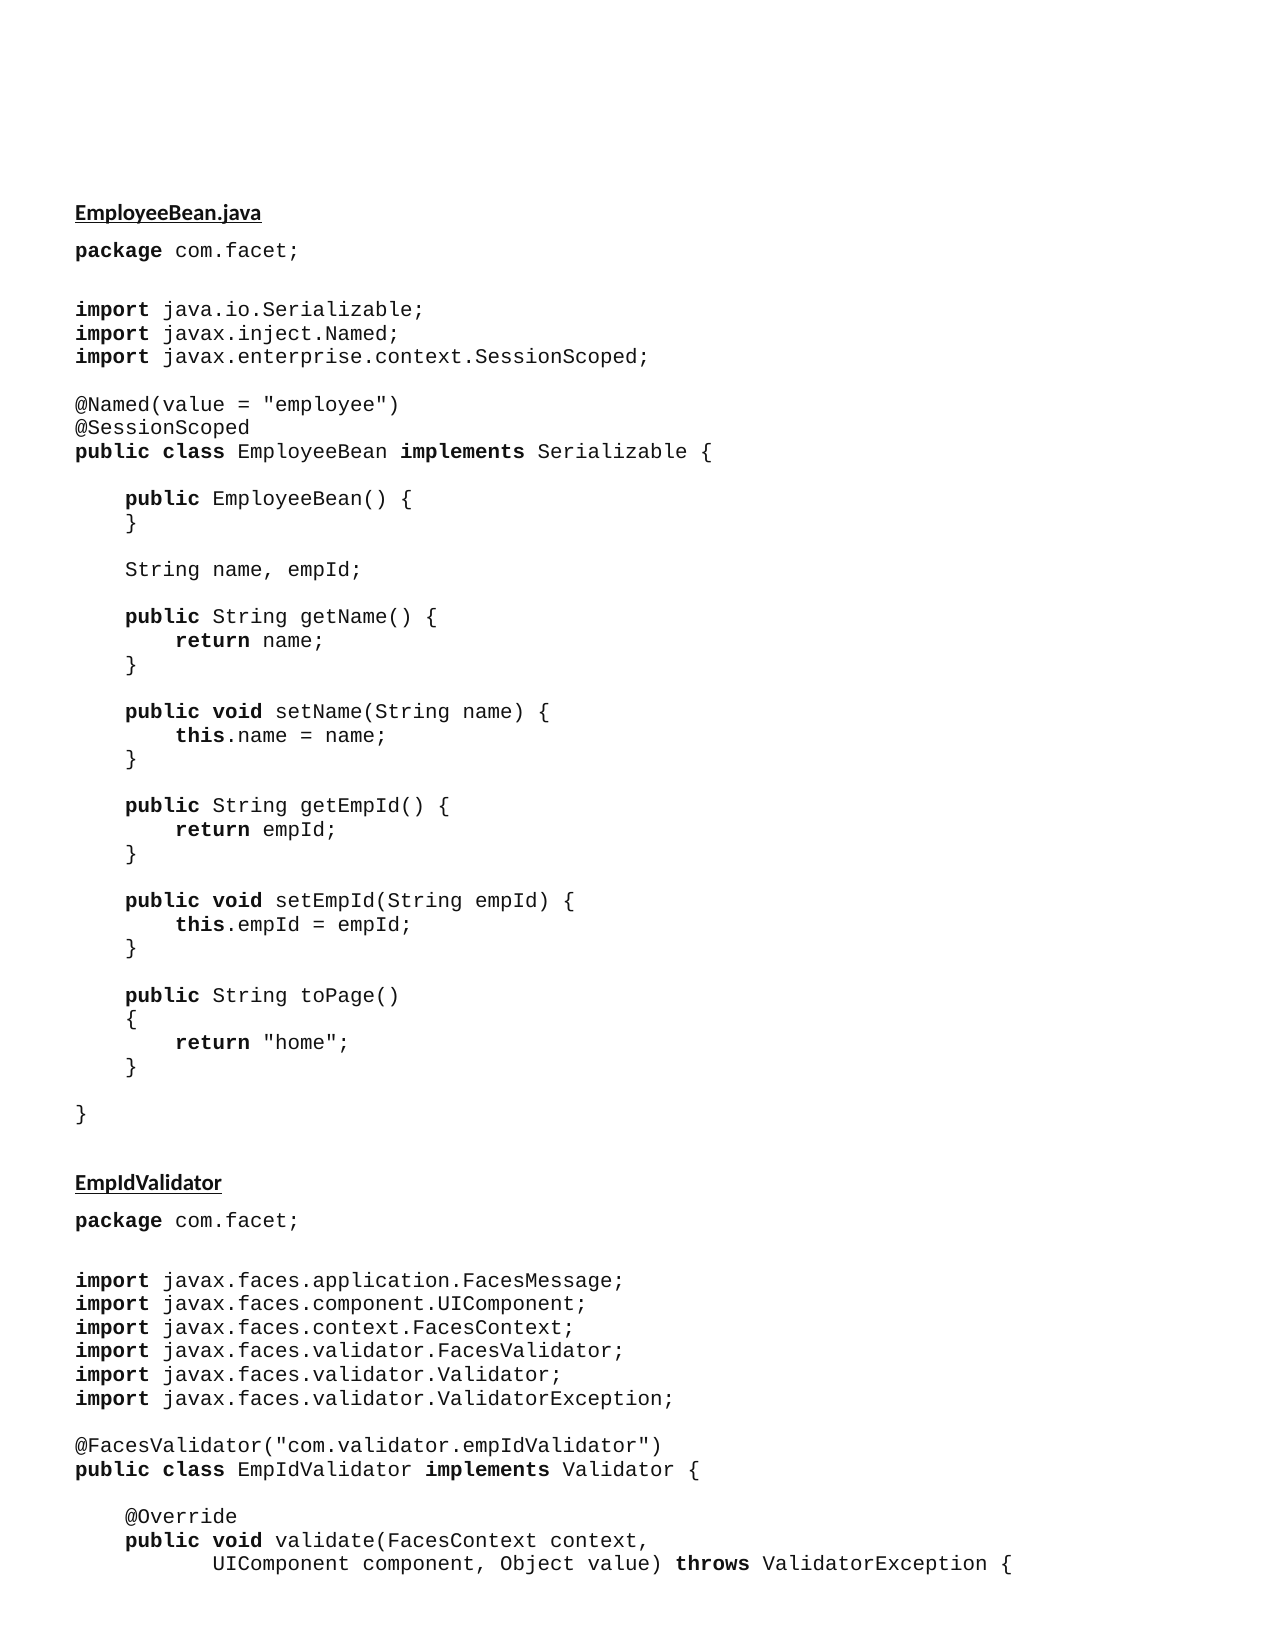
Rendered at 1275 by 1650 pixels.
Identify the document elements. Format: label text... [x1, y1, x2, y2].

text public class EmpIdValidator implements Validator { [75, 1459, 1245, 1482]
text EmployeeBean.java [75, 198, 1245, 226]
text EmpIdValidator [75, 1168, 1245, 1197]
text import javax.faces.application.FacesMessage; [75, 1269, 1245, 1293]
text String name, empId; [75, 559, 1245, 583]
text } [75, 748, 1245, 772]
text { [75, 1008, 1245, 1032]
text } [75, 1103, 1245, 1127]
text import javax.faces.component.UIComponent; [75, 1293, 1245, 1317]
text } [75, 654, 1245, 677]
text import java.io.Serializable; [75, 299, 1245, 323]
text return empId; [75, 819, 1245, 843]
text @Override [75, 1506, 1245, 1530]
text public String toPage() [75, 985, 1245, 1008]
text import javax.faces.validator.ValidatorException; [75, 1388, 1245, 1411]
text public String getEmpId() { [75, 796, 1245, 819]
text } [75, 843, 1245, 866]
text import javax.enterprise.context.SessionScoped; [75, 346, 1245, 370]
text @FacesValidator("com.validator.empIdValidator") [75, 1435, 1245, 1459]
text } [75, 937, 1245, 961]
text package com.facet; [75, 1211, 1245, 1234]
text return "home"; [75, 1032, 1245, 1056]
text public void setEmpId(String empId) { [75, 890, 1245, 914]
text UIComponent component, Object value) throws ValidatorException { [75, 1553, 1245, 1577]
text import javax.faces.context.FacesContext; [75, 1317, 1245, 1341]
text public String getName() { [75, 606, 1245, 630]
text package com.facet; [75, 240, 1245, 263]
text } [75, 1056, 1245, 1079]
text public void setName(String name) { [75, 701, 1245, 724]
text public EmployeeBean() { [75, 488, 1245, 512]
text @SessionScoped [75, 417, 1245, 441]
text public void validate(FacesContext context, [75, 1530, 1245, 1553]
text this.name = name; [75, 724, 1245, 748]
text import javax.inject.Named; [75, 323, 1245, 346]
text @Named(value = "employee") [75, 393, 1245, 417]
text import javax.faces.validator.Validator; [75, 1364, 1245, 1388]
text this.empId = empId; [75, 914, 1245, 937]
text } [75, 512, 1245, 535]
text public class EmployeeBean implements Serializable { [75, 441, 1245, 464]
text import javax.faces.validator.FacesValidator; [75, 1341, 1245, 1364]
text return name; [75, 630, 1245, 654]
